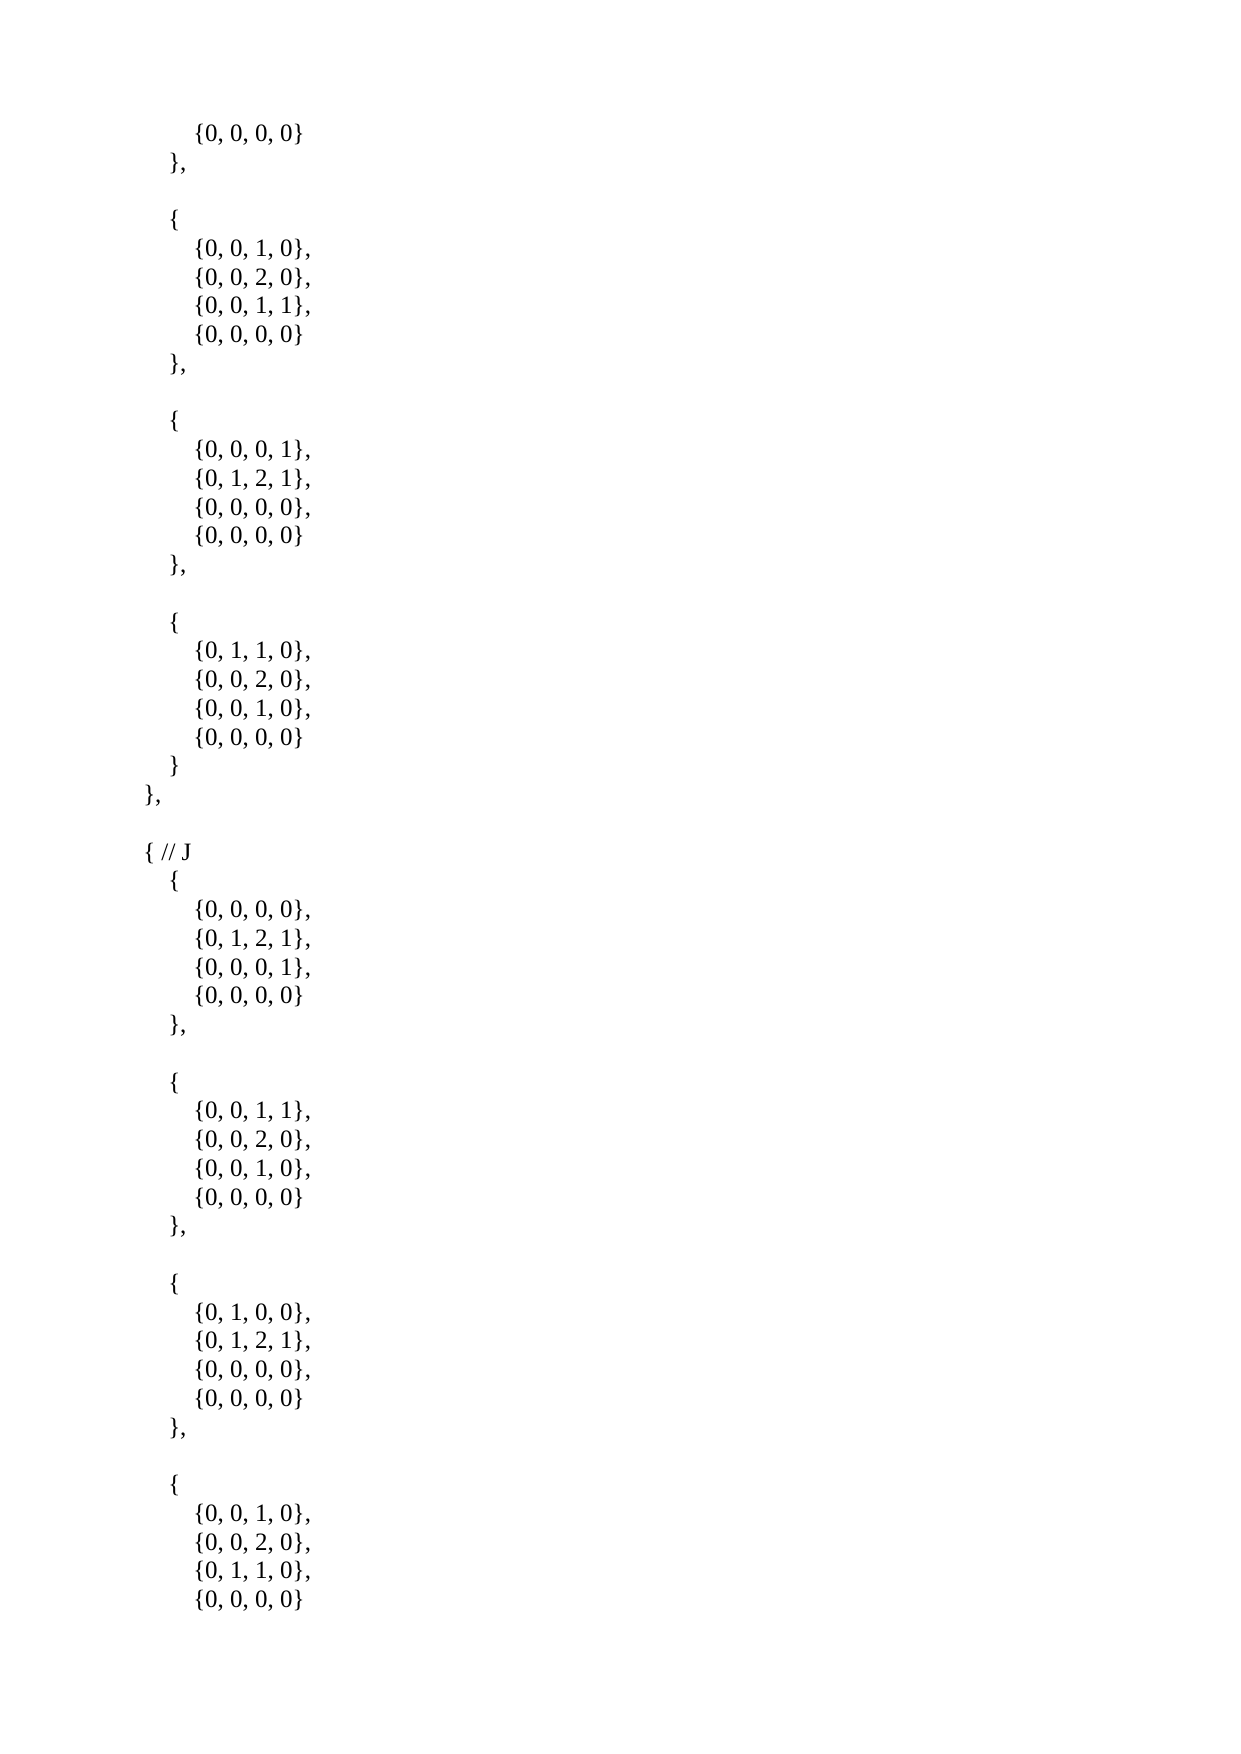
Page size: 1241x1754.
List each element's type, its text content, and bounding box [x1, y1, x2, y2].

text {0, 0, 0, 0} }, { {0, 0, 1, 0}, {0, 0, 2, 0}, {0, 0, 1, 1}, {0, 0, 0, 0} }, { {0, 0, 0, 1}, {0, 1, 2, 1}, {0, 0, 0, 0}, {0, 0, 0, 0} }, { {0, 1, 1, 0}, {0, 0, 2, 0}, {0, 0, 1, 0}, {0, 0, 0, 0} } }, { // J { {0, 0, 0, 0}, {0, 1, 2, 1}, {0, 0, 0, 1}, {0, 0, 0, 0} }, { {0, 0, 1, 1}, {0, 0, 2, 0}, {0, 0, 1, 0}, {0, 0, 0, 0} }, { {0, 1, 0, 0}, {0, 1, 2, 1}, {0, 0, 0, 0}, {0, 0, 0, 0} }, { {0, 0, 1, 0}, {0, 0, 2, 0}, {0, 1, 1, 0}, {0, 0, 0, 0} [118, 118, 1122, 1613]
